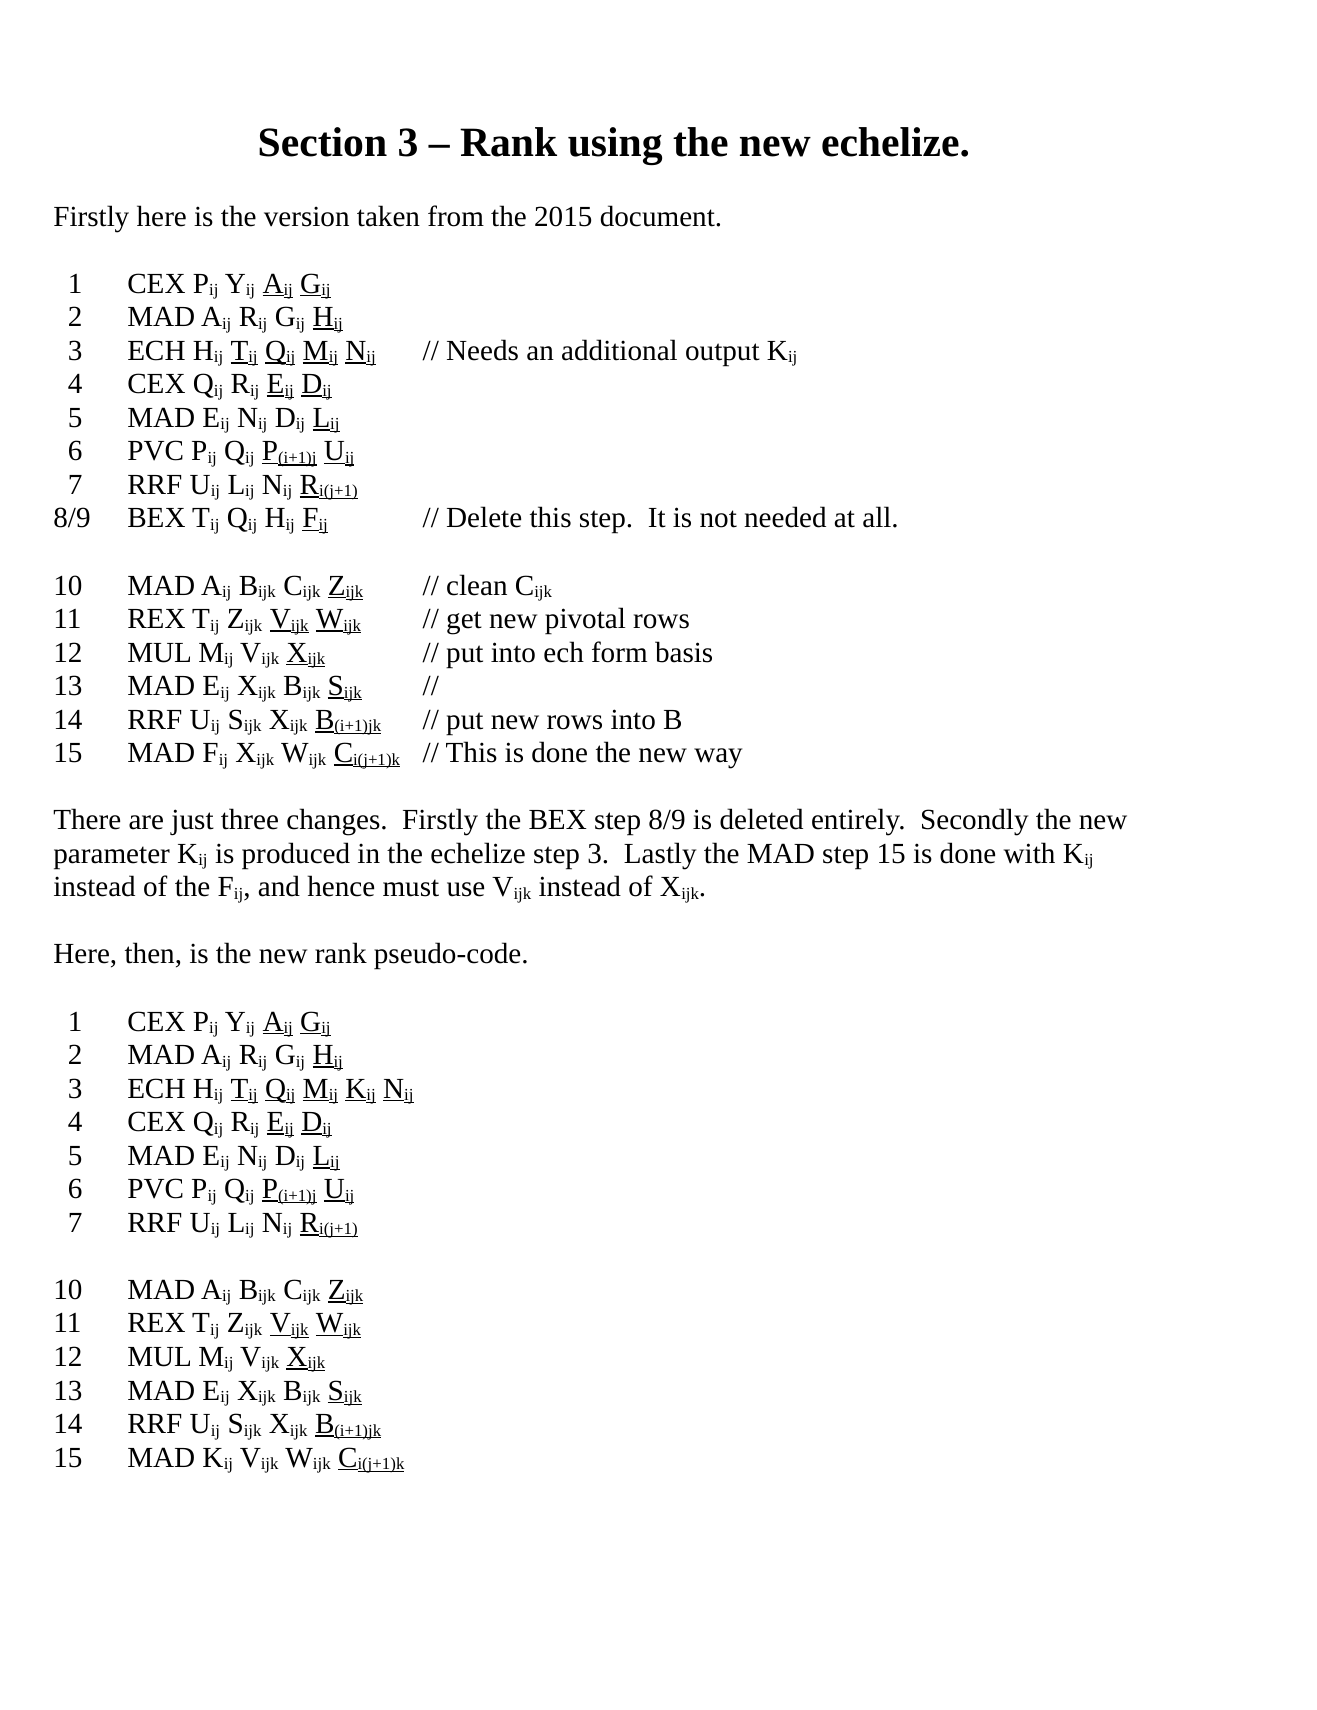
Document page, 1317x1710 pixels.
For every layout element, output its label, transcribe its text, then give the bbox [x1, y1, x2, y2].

text 7 RRF Uij Lij Nij Ri(j+1) [53, 467, 1174, 501]
text Section 3 – Rank using the new echelize. [53, 117, 1174, 165]
text 4 CEX Qij Rij Eij Dij [53, 1104, 1174, 1138]
text 12 MUL Mij Vijk Xijk // put into ech form basis [53, 635, 1174, 668]
text 6 PVC Pij Qij P(i+1)j Uij [53, 433, 1174, 467]
text 11 REX Tij Zijk Vijk Wijk // get new pivotal rows [53, 601, 1174, 635]
text 2 MAD Aij Rij Gij Hij [53, 299, 1174, 333]
text 3 ECH Hij Tij Qij Mij Kij Nij [53, 1071, 1174, 1104]
text 12 MUL Mij Vijk Xijk [53, 1339, 1174, 1373]
text 4 CEX Qij Rij Eij Dij [53, 366, 1174, 400]
text 6 PVC Pij Qij P(i+1)j Uij [53, 1171, 1174, 1205]
text There are just three changes. Firstly the BEX step 8/9 is deleted entirely. Secondly the new parameter Kij is produced in the echelize step 3. Lastly the MAD step 15 is done with Kij instead of the Fij, and hence must use Vijk instead of Xijk. [53, 802, 1174, 903]
text 5 MAD Eij Nij Dij Lij [53, 1138, 1174, 1171]
text 3 ECH Hij Tij Qij Mij Nij // Needs an additional output Kij [53, 333, 1174, 366]
text 15 MAD Fij Xijk Wijk Ci(j+1)k // This is done the new way [53, 735, 1174, 769]
text 14 RRF Uij Sijk Xijk B(i+1)jk // put new rows into B [53, 702, 1174, 735]
text 10 MAD Aij Bijk Cijk Zijk [53, 1272, 1174, 1306]
text 13 MAD Eij Xijk Bijk Sijk [53, 1373, 1174, 1406]
text 8/9 BEX Tij Qij Hij Fij // Delete this step. It is not needed at all. [53, 501, 1174, 534]
text 1 CEX Pij Yij Aij Gij [53, 266, 1174, 299]
text Here, then, is the new rank pseudo-code. [53, 937, 1174, 970]
text 15 MAD Kij Vijk Wijk Ci(j+1)k [53, 1440, 1174, 1473]
text 2 MAD Aij Rij Gij Hij [53, 1037, 1174, 1071]
text 14 RRF Uij Sijk Xijk B(i+1)jk [53, 1406, 1174, 1440]
text 10 MAD Aij Bijk Cijk Zijk // clean Cijk [53, 568, 1174, 601]
text 5 MAD Eij Nij Dij Lij [53, 400, 1174, 433]
text 1 CEX Pij Yij Aij Gij [53, 1004, 1174, 1037]
text 11 REX Tij Zijk Vijk Wijk [53, 1306, 1174, 1339]
text 13 MAD Eij Xijk Bijk Sijk // [53, 668, 1174, 702]
text 7 RRF Uij Lij Nij Ri(j+1) [53, 1205, 1174, 1238]
text Firstly here is the version taken from the 2015 document. [53, 199, 1174, 232]
